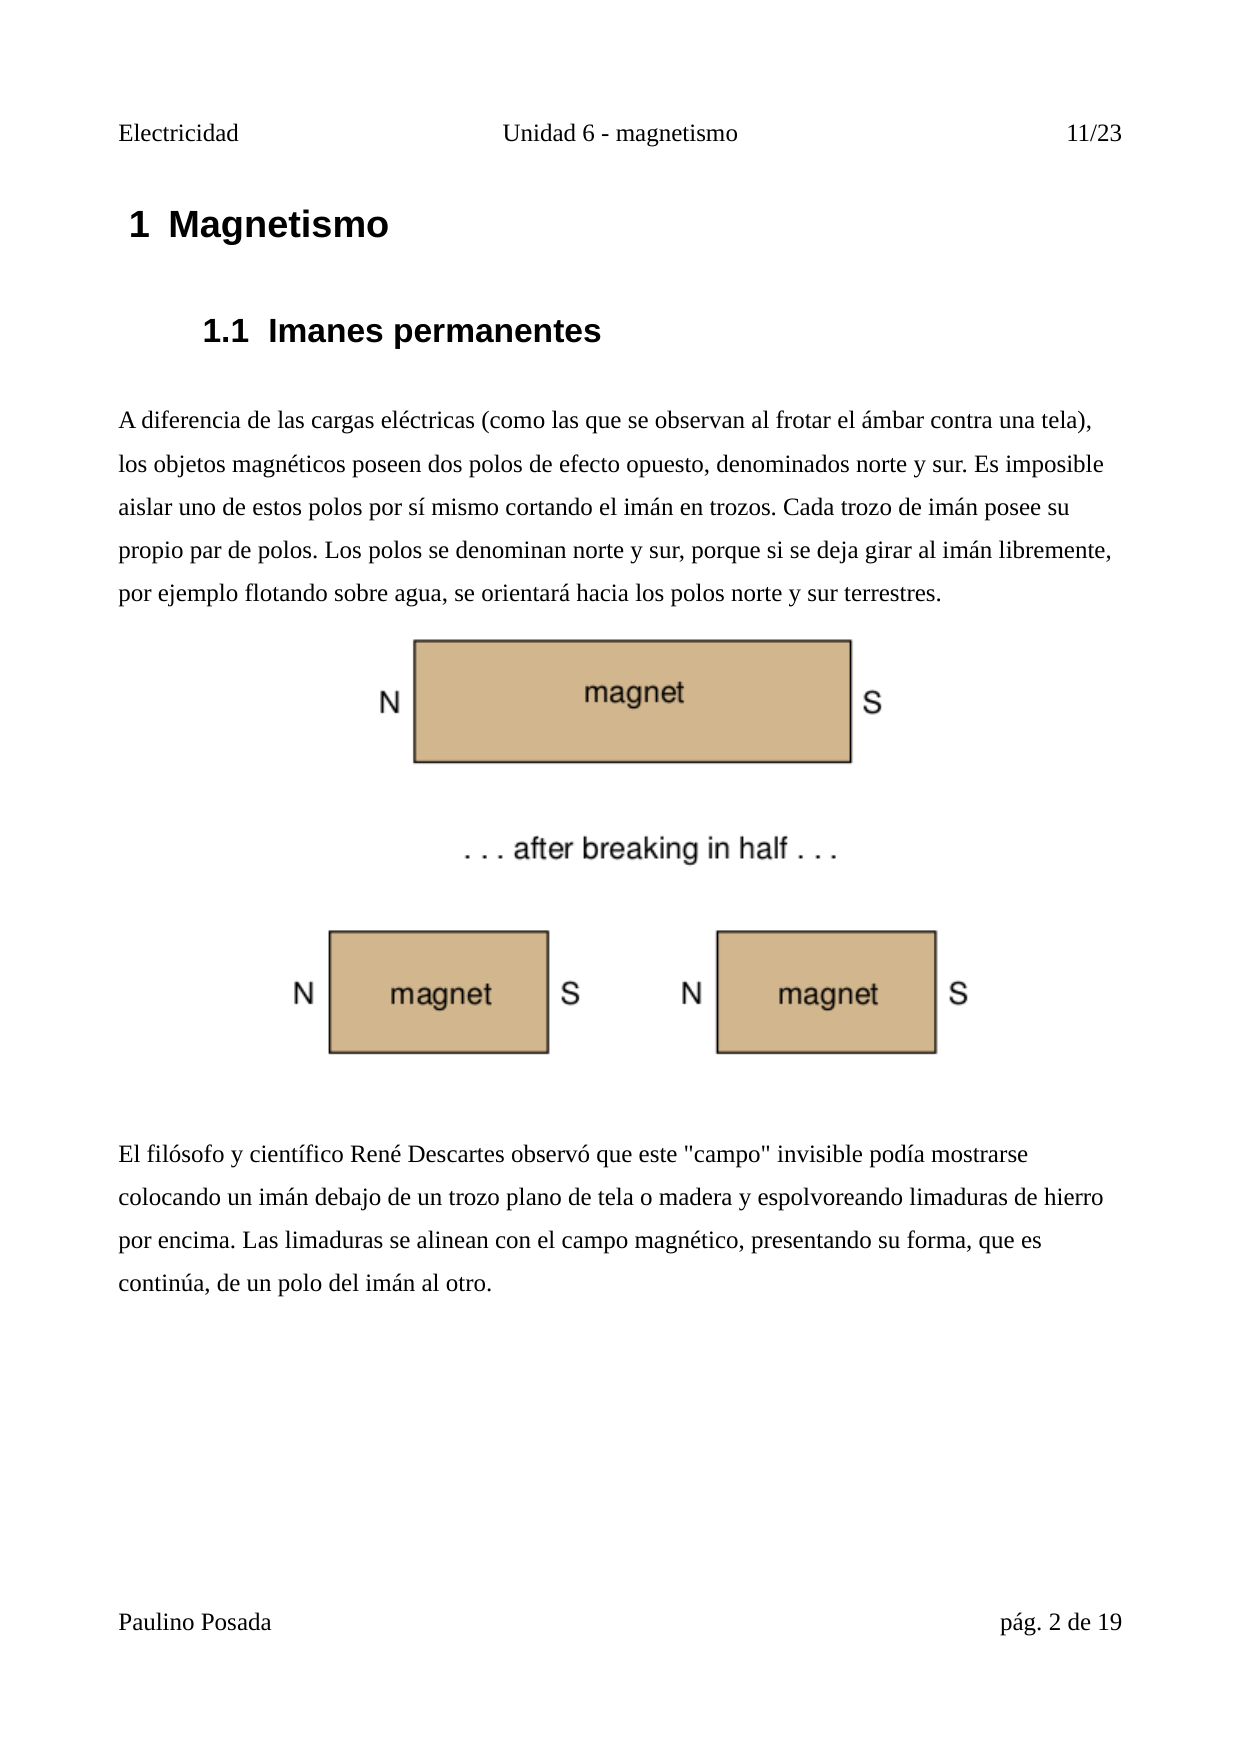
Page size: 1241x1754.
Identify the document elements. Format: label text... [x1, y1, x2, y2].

subtitle Magnetismo [118, 201, 1122, 245]
subtitle Imanes permanentes [193, 311, 1122, 350]
text A diferencia de las cargas eléctricas (como las que se observan al frotar el ámbar contra una tela), los objetos magnéticos poseen dos polos de efecto opuesto, denominados norte y sur. Es imposible aislar uno de estos polos por sí mismo cortando el imán en trozos. Cada trozo de imán posee su propio par de polos. Los polos se denominan norte y sur, porque si se deja girar al imán libremente, por ejemplo flotando sobre agua, se orientará hacia los polos norte y sur terrestres. [118, 406, 1122, 607]
text colocando un imán debajo de un trozo plano de tela o madera y espolvoreando limaduras de hierro por encima. Las limaduras se alinean con el campo magnético, presentando su forma, que es continúa, de un polo del imán al otro. [118, 1182, 1122, 1297]
text El filósofo y científico René Descartes observó que este "campo" invisible podía mostrarse [118, 1139, 1122, 1167]
picture [257, 621, 983, 1073]
